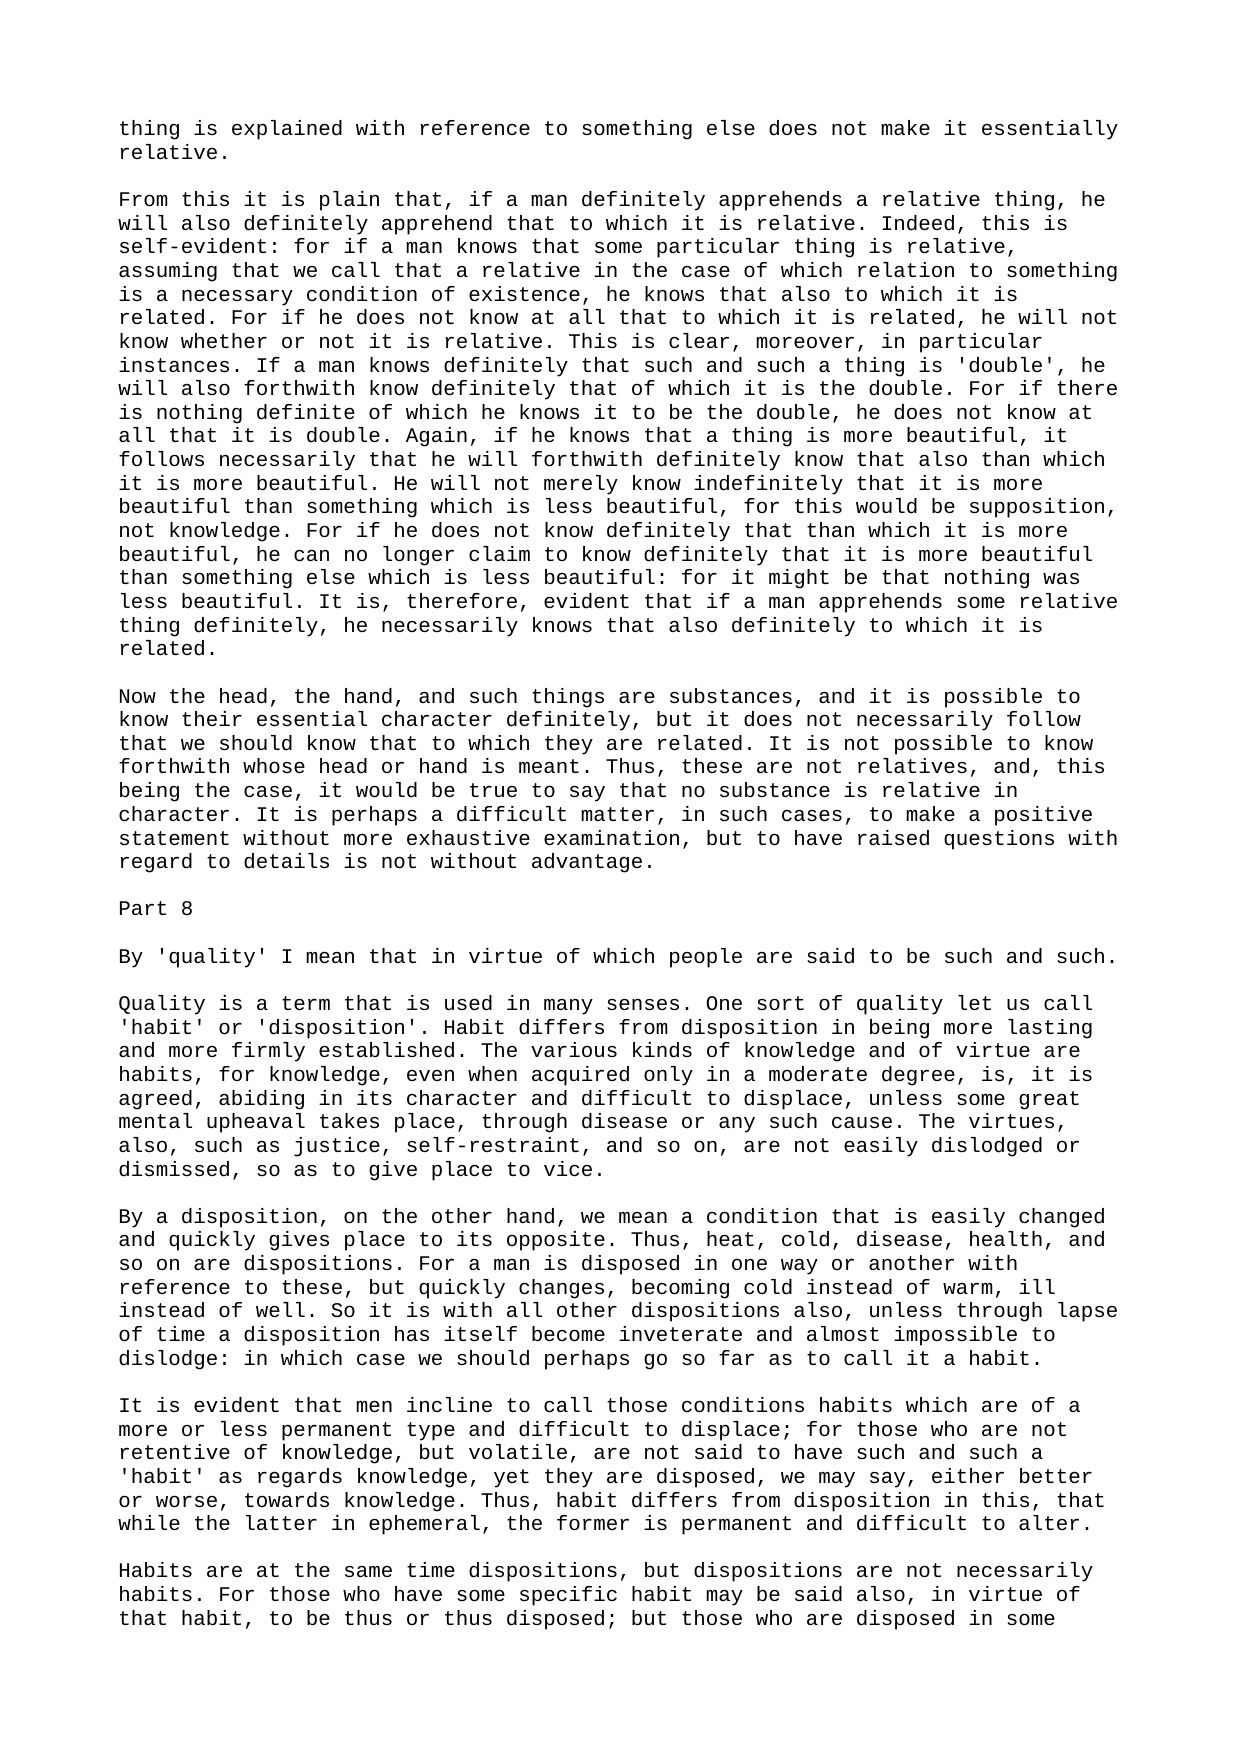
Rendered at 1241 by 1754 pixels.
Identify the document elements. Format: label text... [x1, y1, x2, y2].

text By 'quality' I mean that in virtue of which people are said to be such and such. [118, 946, 1122, 969]
text From this it is plain that, if a man definitely apprehends a relative thing, he will also definitely apprehend that to which it is relative. Indeed, this is self-evident: for if a man knows that some particular thing is relative, assuming that we call that a relative in the case of which relation to something is a necessary condition of existence, he knows that also to which it is related. For if he does not know at all that to which it is related, he will not know whether or not it is relative. This is clear, moreover, in particular instances. If a man knows definitely that such and such a thing is 'double', he will also forthwith know definitely that of which it is the double. For if there is nothing definite of which he knows it to be the double, he does not know at all that it is double. Again, if he knows that a thing is more beautiful, it follows necessarily that he will forthwith definitely know that also than which it is more beautiful. He will not merely know indefinitely that it is more beautiful than something which is less beautiful, for this would be supposition, not knowledge. For if he does not know definitely that than which it is more beautiful, he can no longer claim to know definitely that it is more beautiful than something else which is less beautiful: for it might be that nothing was less beautiful. It is, therefore, evident that if a man apprehends some relative thing definitely, he necessarily knows that also definitely to which it is related. [118, 189, 1122, 662]
text thing is explained with reference to something else does not make it essentially relative. [118, 118, 1122, 165]
text Quality is a term that is used in many senses. One sort of quality let us call 'habit' or 'disposition'. Habit differs from disposition in being more lasting and more firmly established. The various kinds of knowledge and of virtue are habits, for knowledge, even when acquired only in a moderate degree, is, it is agreed, abiding in its character and difficult to displace, unless some great mental upheaval takes place, through disease or any such cause. The virtues, also, such as justice, self-restraint, and so on, are not easily dislodged or dismissed, so as to give place to vice. [118, 993, 1122, 1182]
text Habits are at the same time dispositions, but dispositions are not necessarily habits. For those who have some specific habit may be said also, in virtue of that habit, to be thus or thus disposed; but those who are disposed in some [118, 1561, 1122, 1631]
text Now the head, the hand, and such things are substances, and it is possible to know their essential character definitely, but it does not necessarily follow that we should know that to which they are related. It is not possible to know forthwith whose head or hand is meant. Thus, these are not relatives, and, this being the case, it would be true to say that no substance is relative in character. It is perhaps a difficult matter, in such cases, to make a positive statement without more exhaustive examination, but to have raised questions with regard to details is not without advantage. [118, 686, 1122, 875]
text Part 8 [118, 898, 1122, 922]
text By a disposition, on the other hand, we mean a condition that is easily changed and quickly gives place to its opposite. Thus, heat, cold, disease, health, and so on are dispositions. For a man is disposed in one way or another with reference to these, but quickly changes, becoming cold instead of warm, ill instead of well. So it is with all other dispositions also, unless through lapse of time a disposition has itself become inveterate and almost impossible to dislodge: in which case we should perhaps go so far as to call it a habit. [118, 1206, 1122, 1371]
text It is evident that men incline to call those conditions habits which are of a more or less permanent type and difficult to displace; for those who are not retentive of knowledge, but volatile, are not said to have such and such a 'habit' as regards knowledge, yet they are disposed, we may say, either better or worse, towards knowledge. Thus, habit differs from disposition in this, that while the latter in ephemeral, the former is permanent and difficult to alter. [118, 1395, 1122, 1537]
